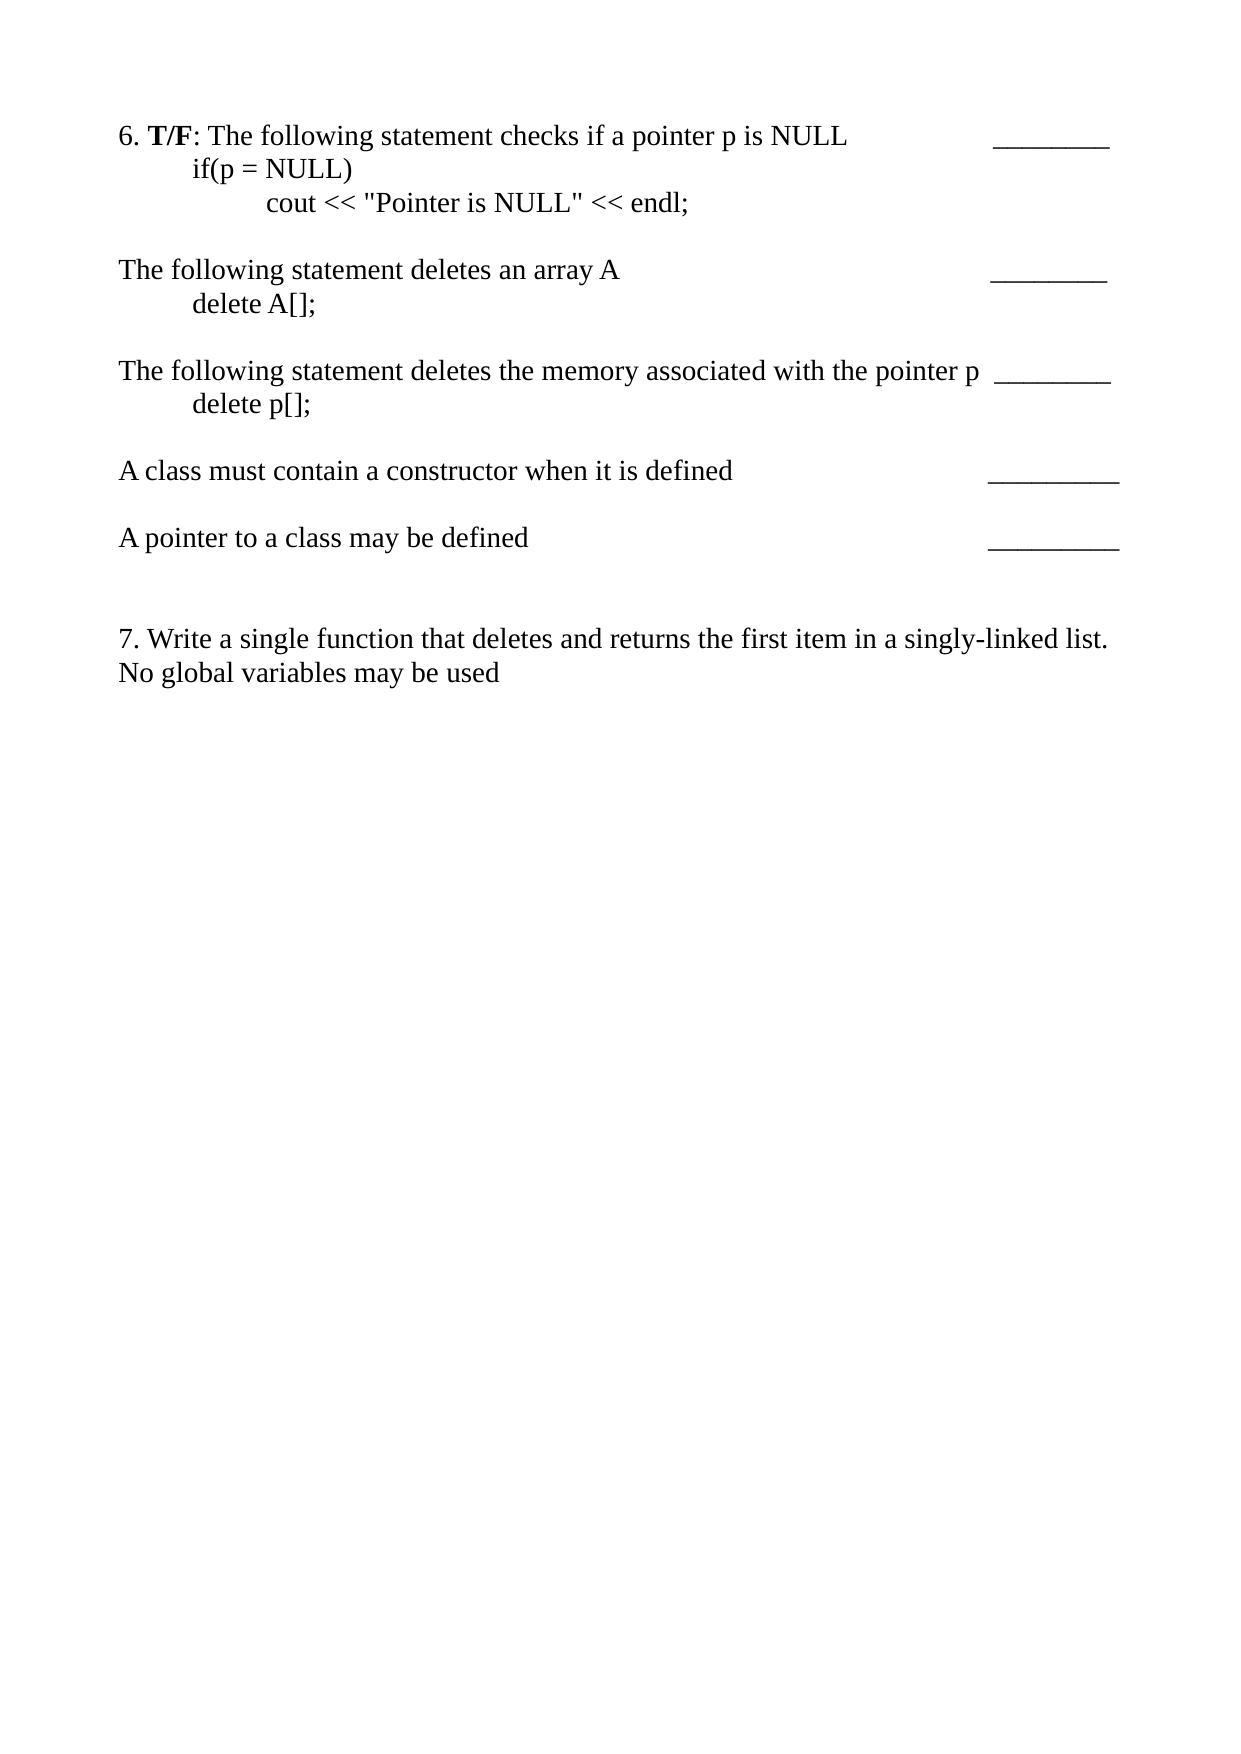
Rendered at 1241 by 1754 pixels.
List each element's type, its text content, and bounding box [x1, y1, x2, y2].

text A class must contain a constructor when it is defined _________ [118, 453, 1122, 487]
text A pointer to a class may be defined _________ [118, 521, 1122, 554]
text 6. T/F: The following statement checks if a pointer p is NULL ________ [118, 118, 1122, 152]
text The following statement deletes an array A ________ [118, 252, 1122, 286]
text The following statement deletes the memory associated with the pointer p ________ [118, 353, 1122, 386]
text delete A[]; [118, 286, 1122, 319]
text 7. Write a single function that deletes and returns the first item in a singly-linked list. No global variables may be used [118, 621, 1122, 688]
text if(p = NULL) [118, 152, 1122, 185]
text cout << "Pointer is NULL" << endl; [118, 185, 1122, 219]
text delete p[]; [118, 386, 1122, 420]
